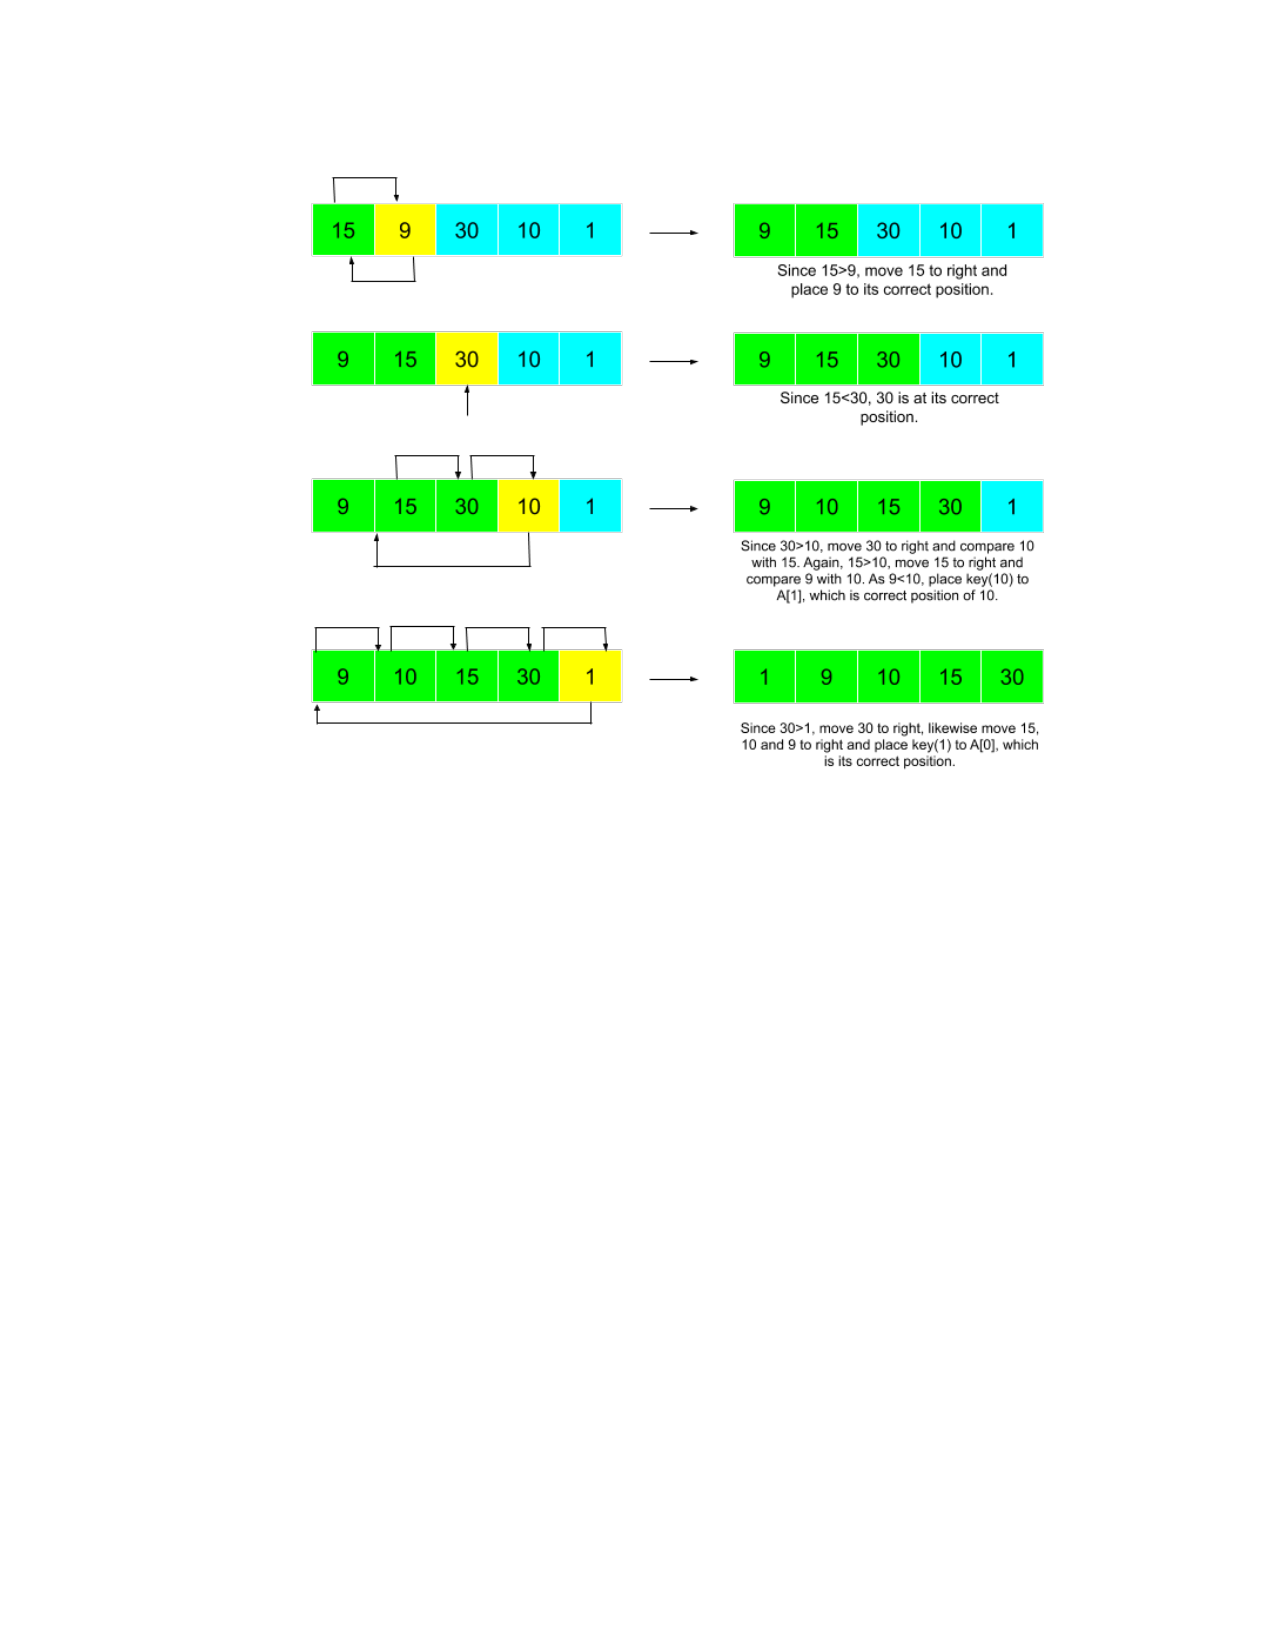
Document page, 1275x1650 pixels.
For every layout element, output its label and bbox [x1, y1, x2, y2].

picture [225, 150, 1071, 785]
